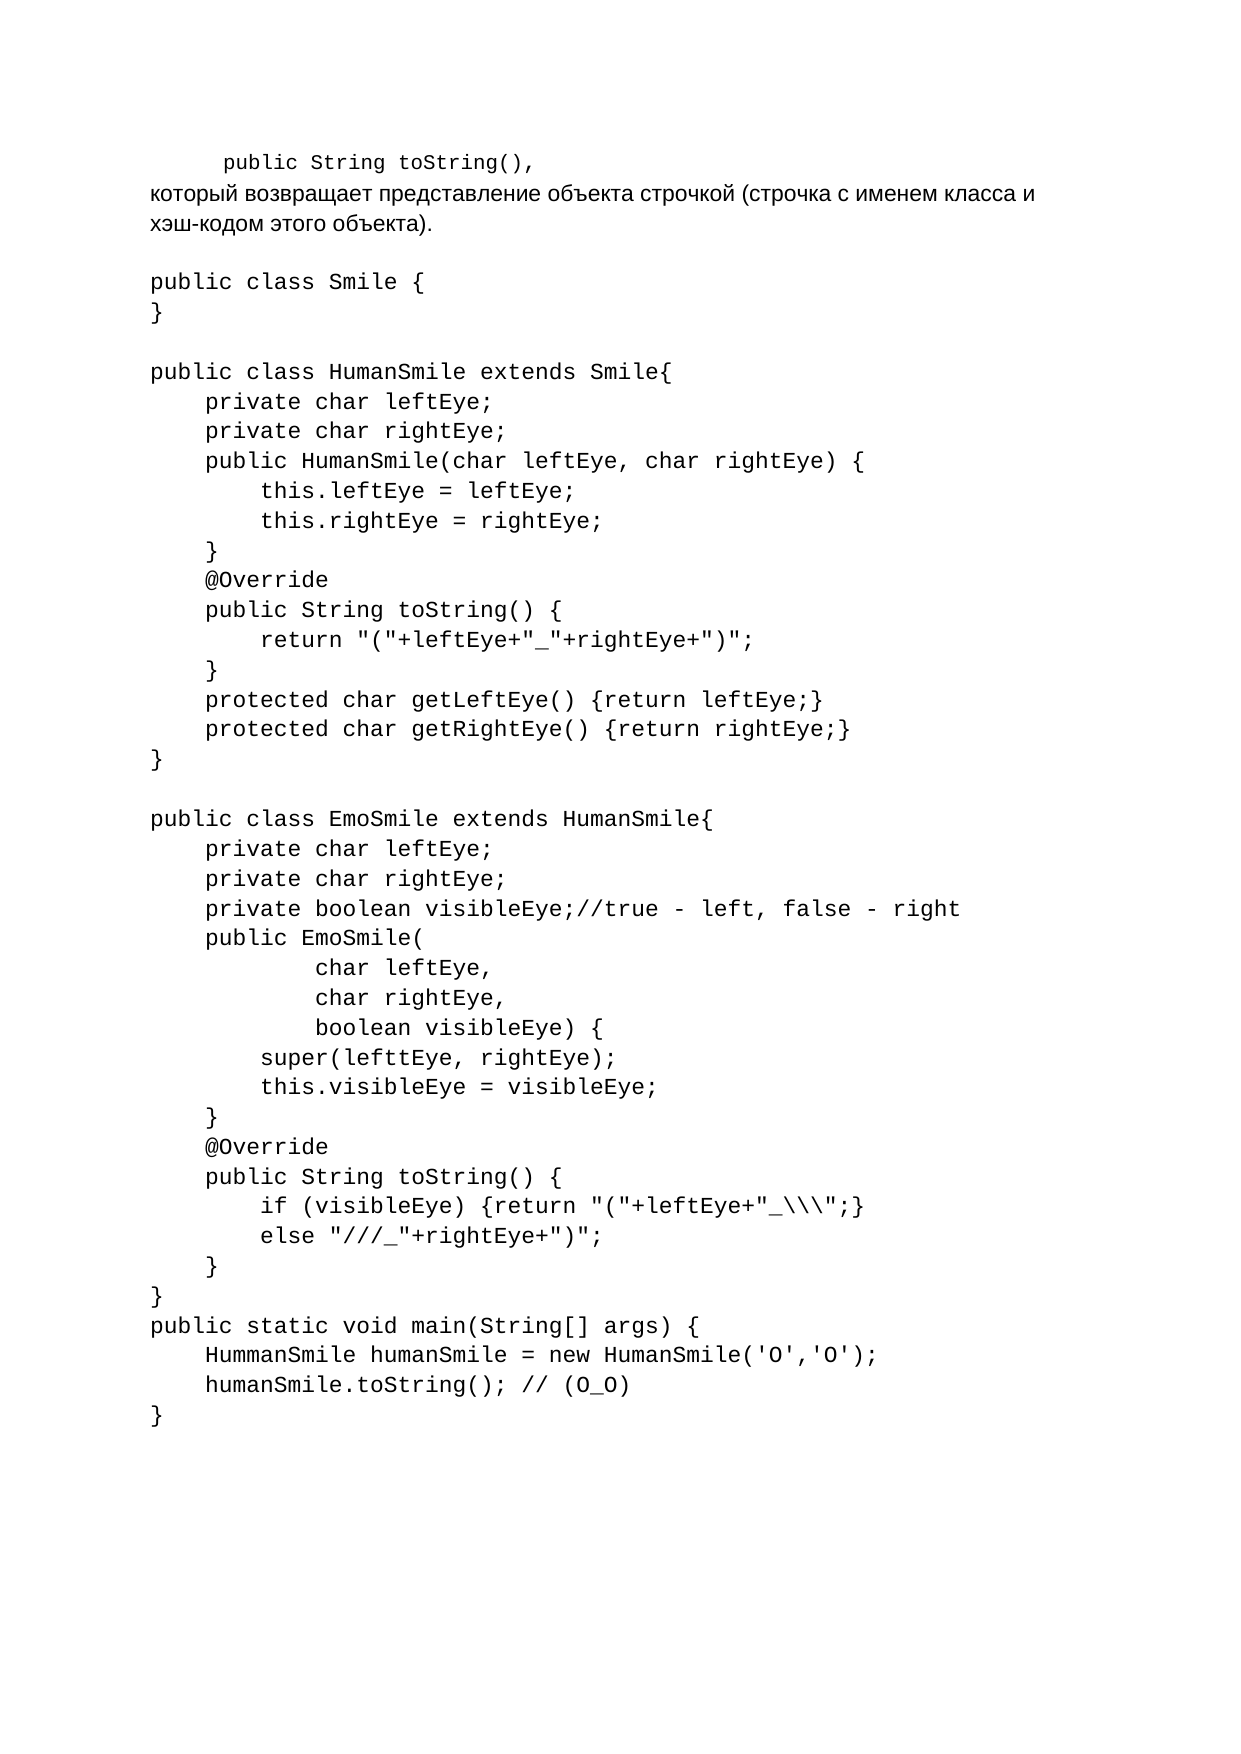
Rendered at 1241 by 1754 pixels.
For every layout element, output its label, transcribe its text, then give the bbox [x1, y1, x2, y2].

text @Override [150, 569, 1090, 595]
text this.rightEye = rightEye; [150, 509, 1090, 535]
text private char rightEye; [150, 420, 1090, 446]
text boolean visibleEye) { [150, 1016, 1090, 1042]
text protected char getLeftEye() {return leftEye;} [150, 688, 1090, 714]
text this.visibleEye = visibleEye; [150, 1076, 1090, 1102]
text public EmoSmile( [150, 927, 1090, 953]
text private char rightEye; [150, 867, 1090, 893]
text else "///_"+rightEye+")"; [150, 1224, 1090, 1251]
text } [150, 1284, 1090, 1310]
text char rightEye, [150, 986, 1090, 1012]
text } [150, 1403, 1090, 1429]
text @Override [150, 1135, 1090, 1161]
text } [150, 1105, 1090, 1131]
text public class Smile { [150, 270, 1090, 296]
text private char leftEye; [150, 390, 1090, 416]
text return "("+leftEye+"_"+rightEye+")"; [150, 628, 1090, 654]
text } [150, 658, 1090, 684]
text } [150, 300, 1090, 326]
text public String toString(), [223, 150, 1090, 176]
text humanSmile.toString(); // (O_O) [150, 1373, 1090, 1399]
text } [150, 747, 1090, 773]
text public static void main(String[] args) { HummanSmile humanSmile = new HumanSmile('O','O'); [150, 1314, 1090, 1370]
text private boolean visibleEye;//true - left, false - right [150, 897, 1090, 923]
text this.leftEye = leftEye; [150, 479, 1090, 505]
text if (visibleEye) {return "("+leftEye+"_\\\";} [150, 1195, 1090, 1221]
text super(lefttEye, rightEye); [150, 1046, 1090, 1072]
text public class HumanSmile extends Smile{ [150, 360, 1090, 386]
text public class EmoSmile extends HumanSmile{ [150, 807, 1090, 833]
text protected char getRightEye() {return rightEye;} [150, 718, 1090, 744]
text public HumanSmile(char leftEye, char rightEye) { [150, 449, 1090, 476]
text public String toString() { [150, 1165, 1090, 1191]
text } [150, 539, 1090, 565]
text private char leftEye; [150, 837, 1090, 863]
text который возвращает представление объекта строчкой (строчка с именем класса и хэш-кодом этого объекта). [150, 180, 1090, 236]
text } [150, 1254, 1090, 1280]
text char leftEye, [150, 956, 1090, 982]
text public String toString() { [150, 598, 1090, 624]
